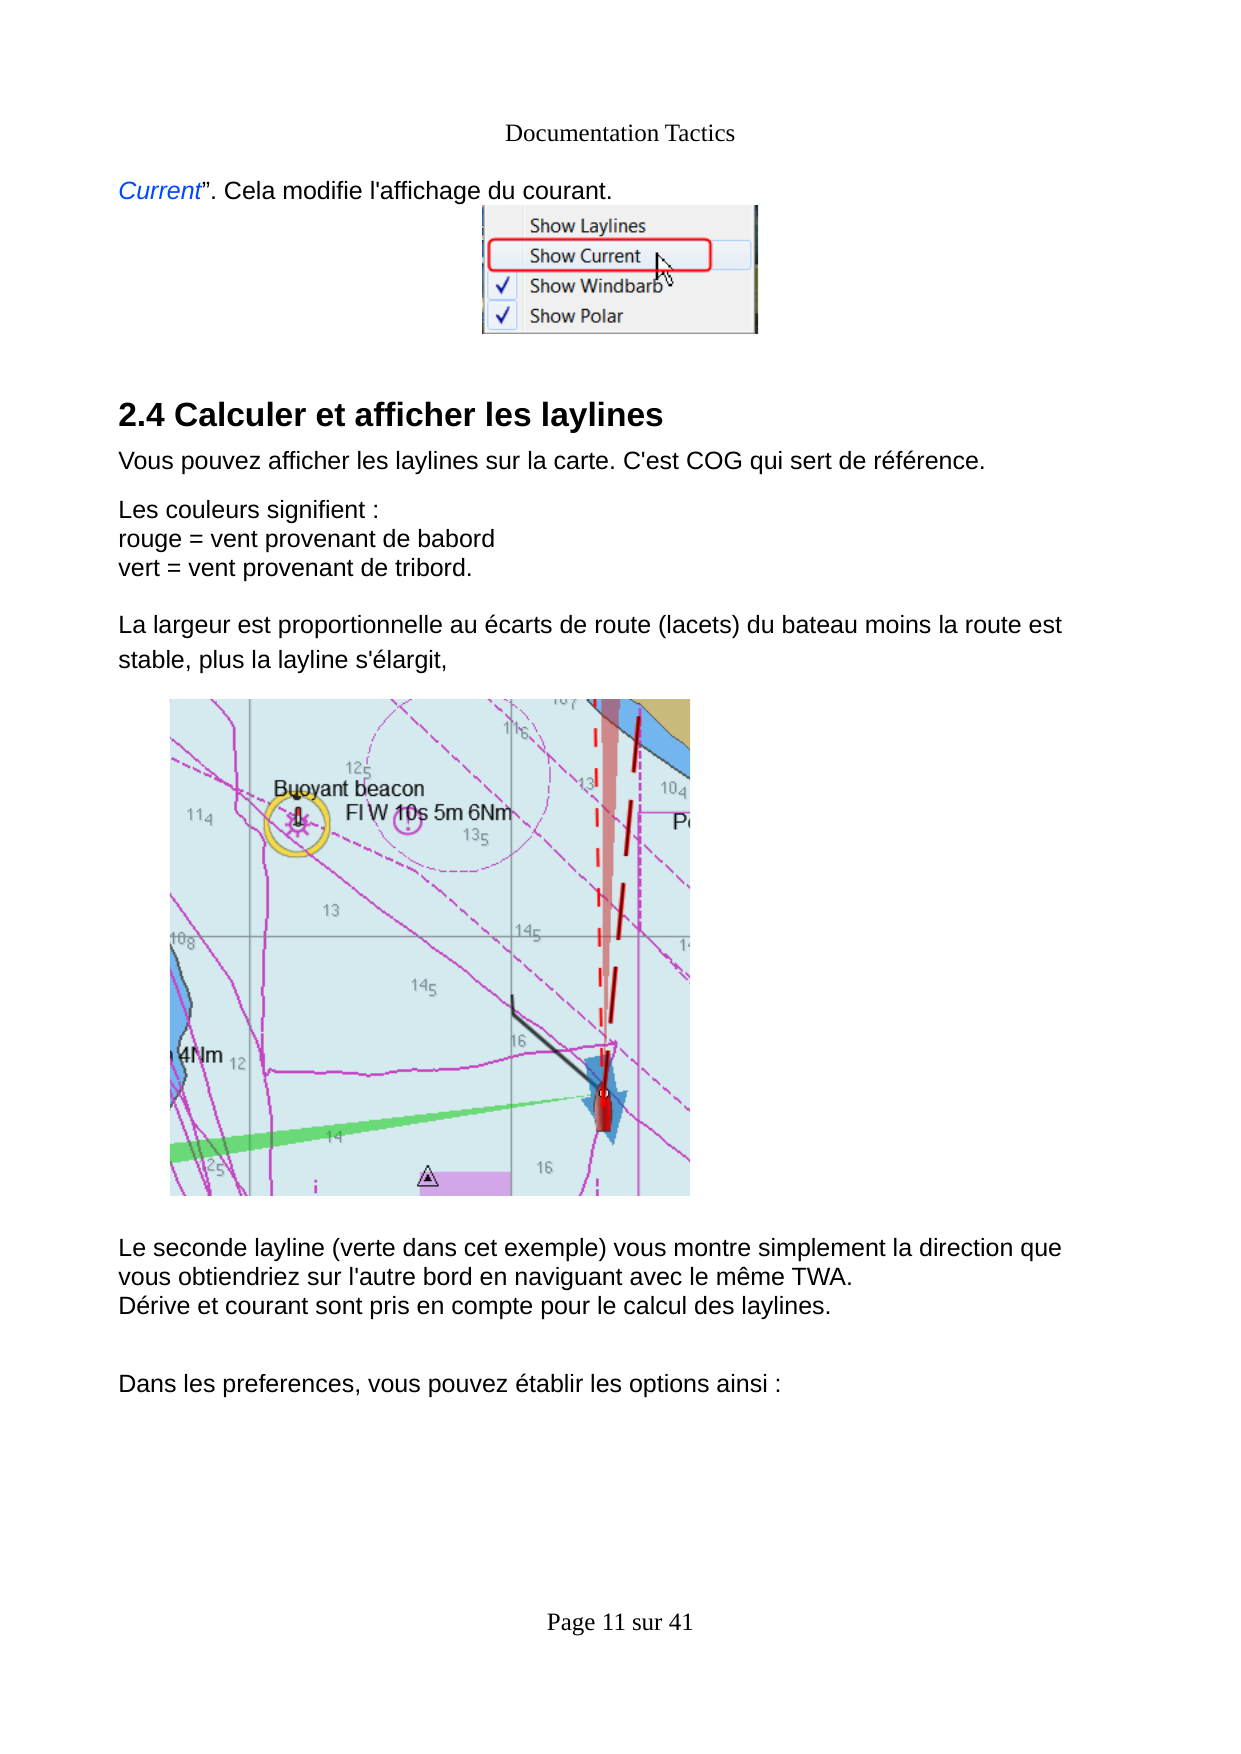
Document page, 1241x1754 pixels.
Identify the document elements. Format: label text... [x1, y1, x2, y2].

text Dans les preferences, vous pouvez établir les options ainsi : [118, 1369, 1122, 1397]
text Current”. Cela modifie l'affichage du courant. [118, 176, 1122, 205]
text Le seconde layline (verte dans cet exemple) vous montre simplement la direction que vous obtiendriez sur l'autre bord en naviguant avec le même TWA. [118, 1233, 1122, 1291]
picture [482, 205, 759, 334]
text Dérive et courant sont pris en compte pour le calcul des laylines. [118, 1291, 1122, 1319]
subtitle 2.4 Calculer et afficher les laylines [118, 395, 1122, 433]
text Vous pouvez afficher les laylines sur la carte. C'est COG qui sert de référence. [118, 446, 1122, 475]
text Les couleurs signifient : rouge = vent provenant de babord vert = vent provenant de tribord. [118, 495, 1122, 581]
picture [169, 699, 691, 1196]
text La largeur est proportionnelle au écarts de route (lacets) du bateau moins la route est stable, plus la layline s'élargit, [118, 610, 1122, 673]
